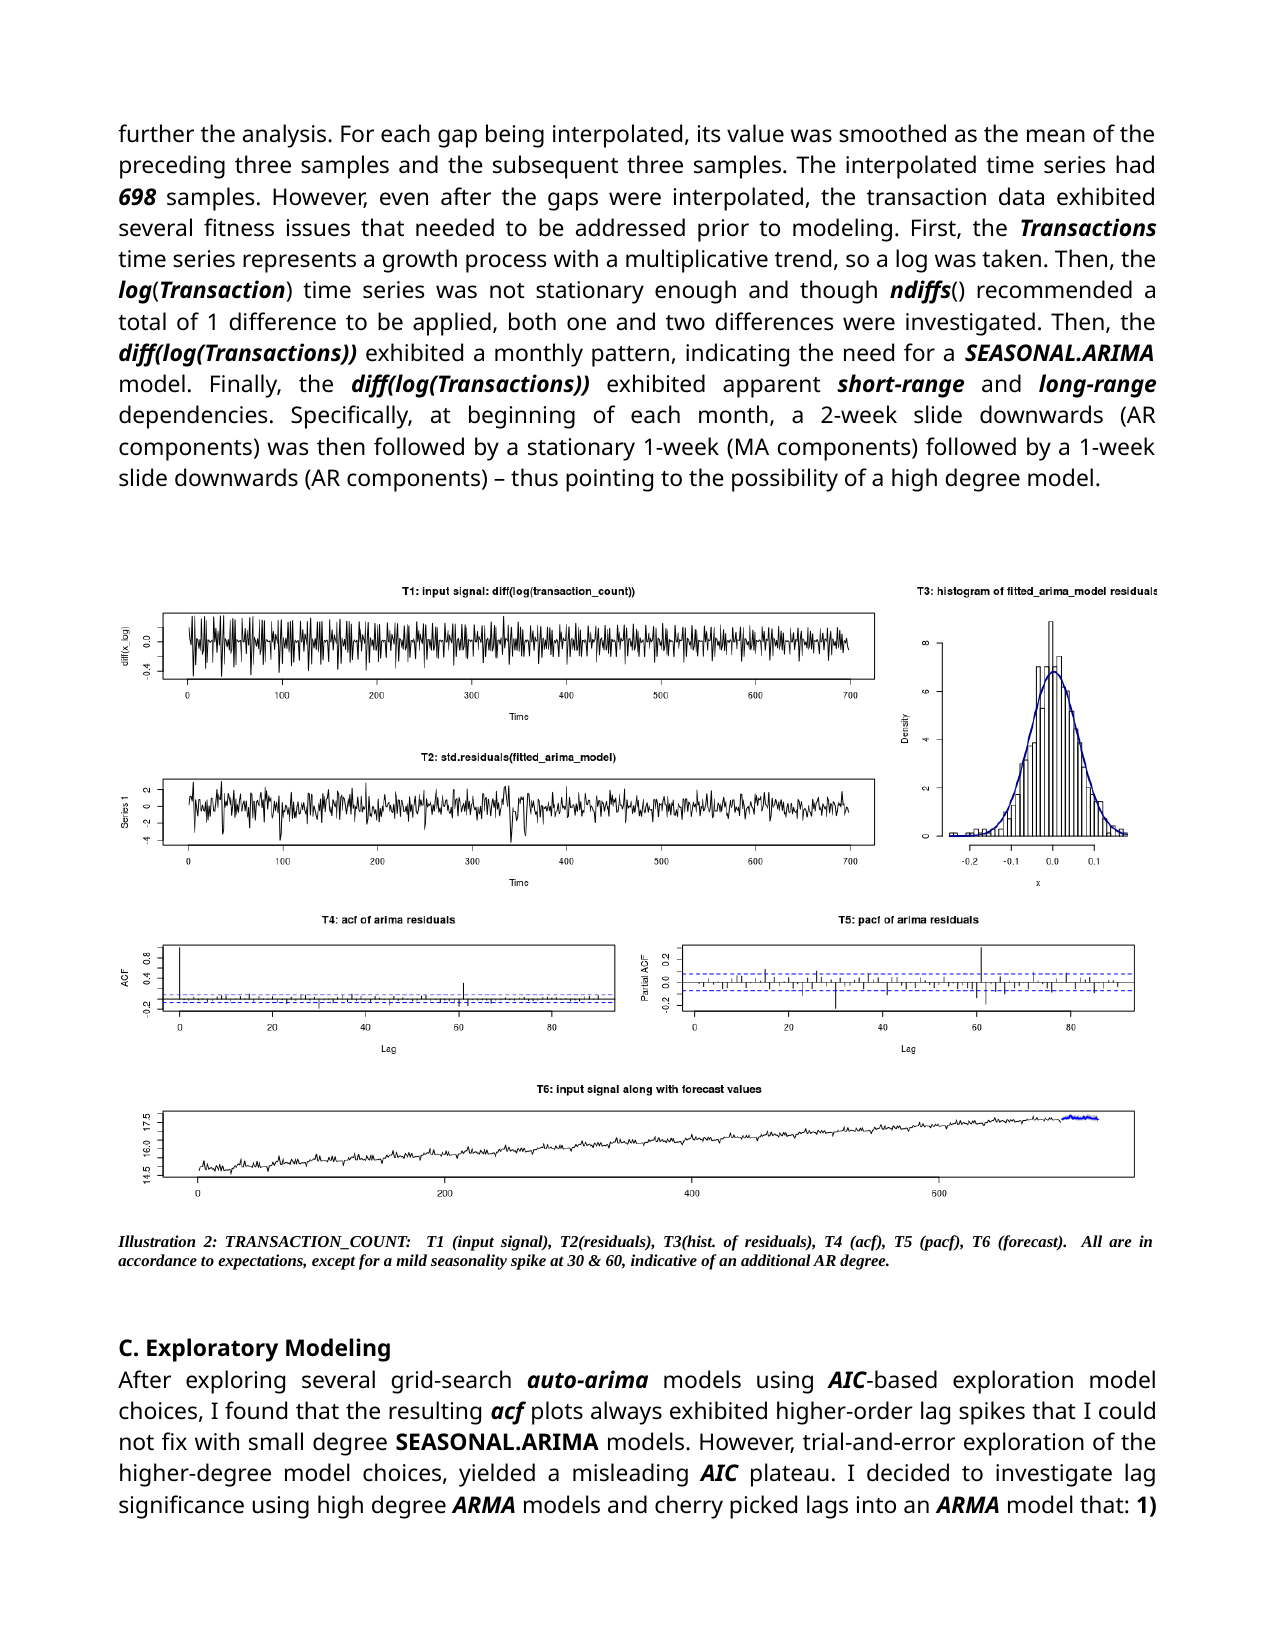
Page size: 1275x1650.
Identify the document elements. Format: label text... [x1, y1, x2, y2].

text Illustration 2: TRANSACTION_COUNT: T1 (input signal), T2(residuals), T3(hist. of residuals), T4 (acf), T5 (pacf), T6 (forecast). All are in accordance to expectations, except for a mild seasonality spike at 30 & 60, indicative of an additional AR degree. [118, 1232, 1157, 1270]
text further the analysis. For each gap being interpolated, its value was smoothed as the mean of the preceding three samples and the subsequent three samples. The interpolated time series had 698 samples. However, even after the gaps were interpolated, the transaction data exhibited several fitness issues that needed to be addressed prior to modeling. First, the Transactions time series represents a growth process with a multiplicative trend, so a log was taken. Then, the log(Transaction) time series was not stationary enough and though ndiffs() recommended a total of 1 difference to be applied, both one and two differences were investigated. Then, the diff(log(Transactions)) exhibited a monthly pattern, indicating the need for a SEASONAL.ARIMA model. Finally, the diff(log(Transactions)) exhibited apparent short-range and long-range dependencies. Specifically, at beginning of each month, a 2-week slide downwards (AR components) was then followed by a stationary 1-week (MA components) followed by a 1-week slide downwards (AR components) – thus pointing to the possibility of a high degree model. [118, 118, 1157, 493]
picture [118, 568, 1157, 1232]
text C. Exploratory Modeling [118, 1332, 1157, 1363]
text After exploring several grid-search auto-arima models using AIC-based exploration model choices, I found that the resulting acf plots always exhibited higher-order lag spikes that I could not fix with small degree SEASONAL.ARIMA models. However, trial-and-error exploration of the higher-degree model choices, yielded a misleading AIC plateau. I decided to investigate lag significance using high degree ARMA models and cherry picked lags into an ARMA model that: 1) [118, 1363, 1157, 1520]
